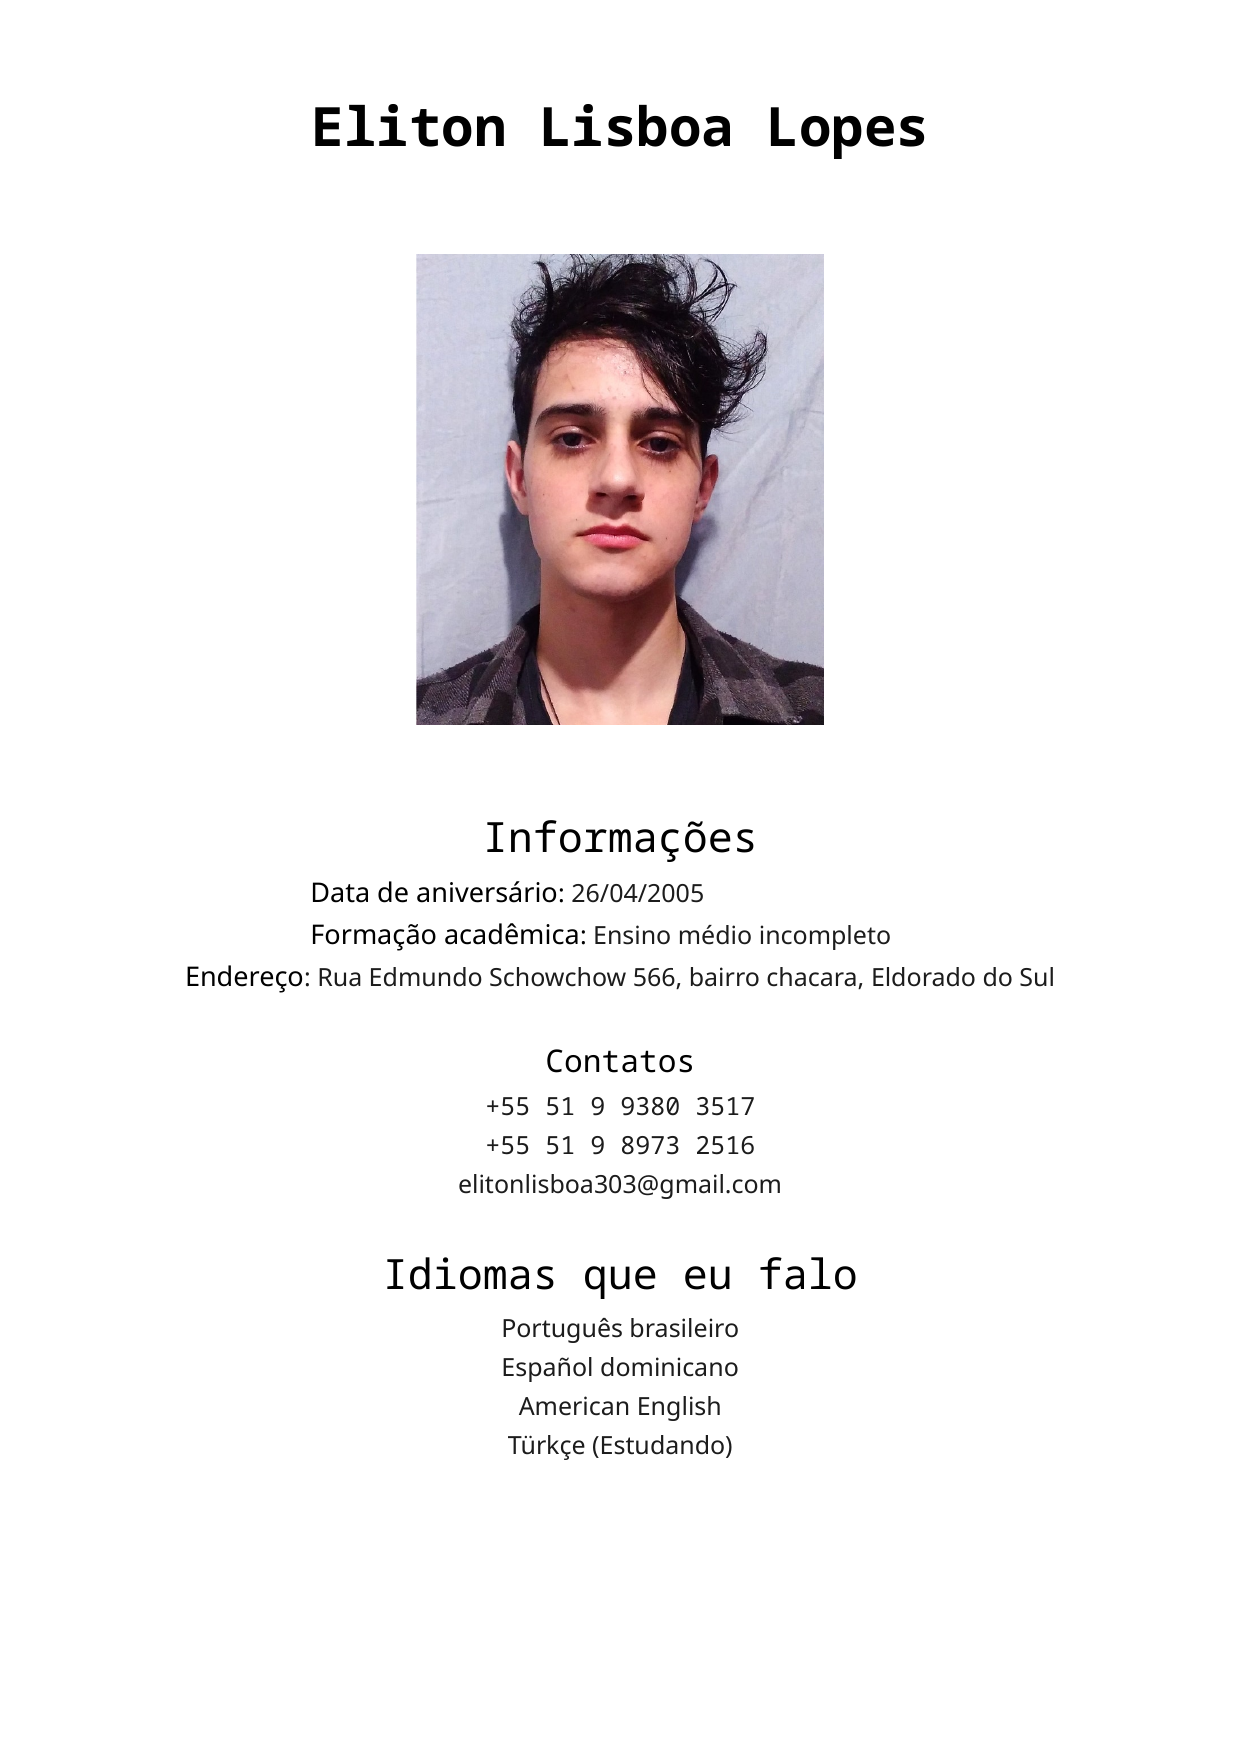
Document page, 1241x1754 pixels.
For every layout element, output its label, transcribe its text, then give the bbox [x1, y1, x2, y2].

text Eliton Lisboa Lopes [88, 88, 1152, 162]
text Data de aniversário: 26/04/2005 [310, 873, 1152, 910]
picture [416, 254, 824, 725]
text Idiomas que eu falo [88, 1245, 1152, 1302]
text Contatos [88, 1039, 1152, 1082]
text Español dominicano [88, 1349, 1152, 1383]
text Formação acadêmica: Ensino médio incompleto [310, 916, 1152, 952]
text +55 51 9 8973 2516 [88, 1128, 1152, 1162]
text Português brasileiro [88, 1310, 1152, 1344]
text +55 51 9 9380 3517 [88, 1088, 1152, 1122]
text Informações [88, 808, 1152, 865]
text American English [88, 1389, 1152, 1423]
text Endereço: Rua Edmundo Schowchow 566, bairro chacara, Eldorado do Sul [88, 958, 1152, 995]
text Türkçe (Estudando) [88, 1428, 1152, 1462]
text elitonlisboa303@gmail.com [88, 1167, 1152, 1201]
